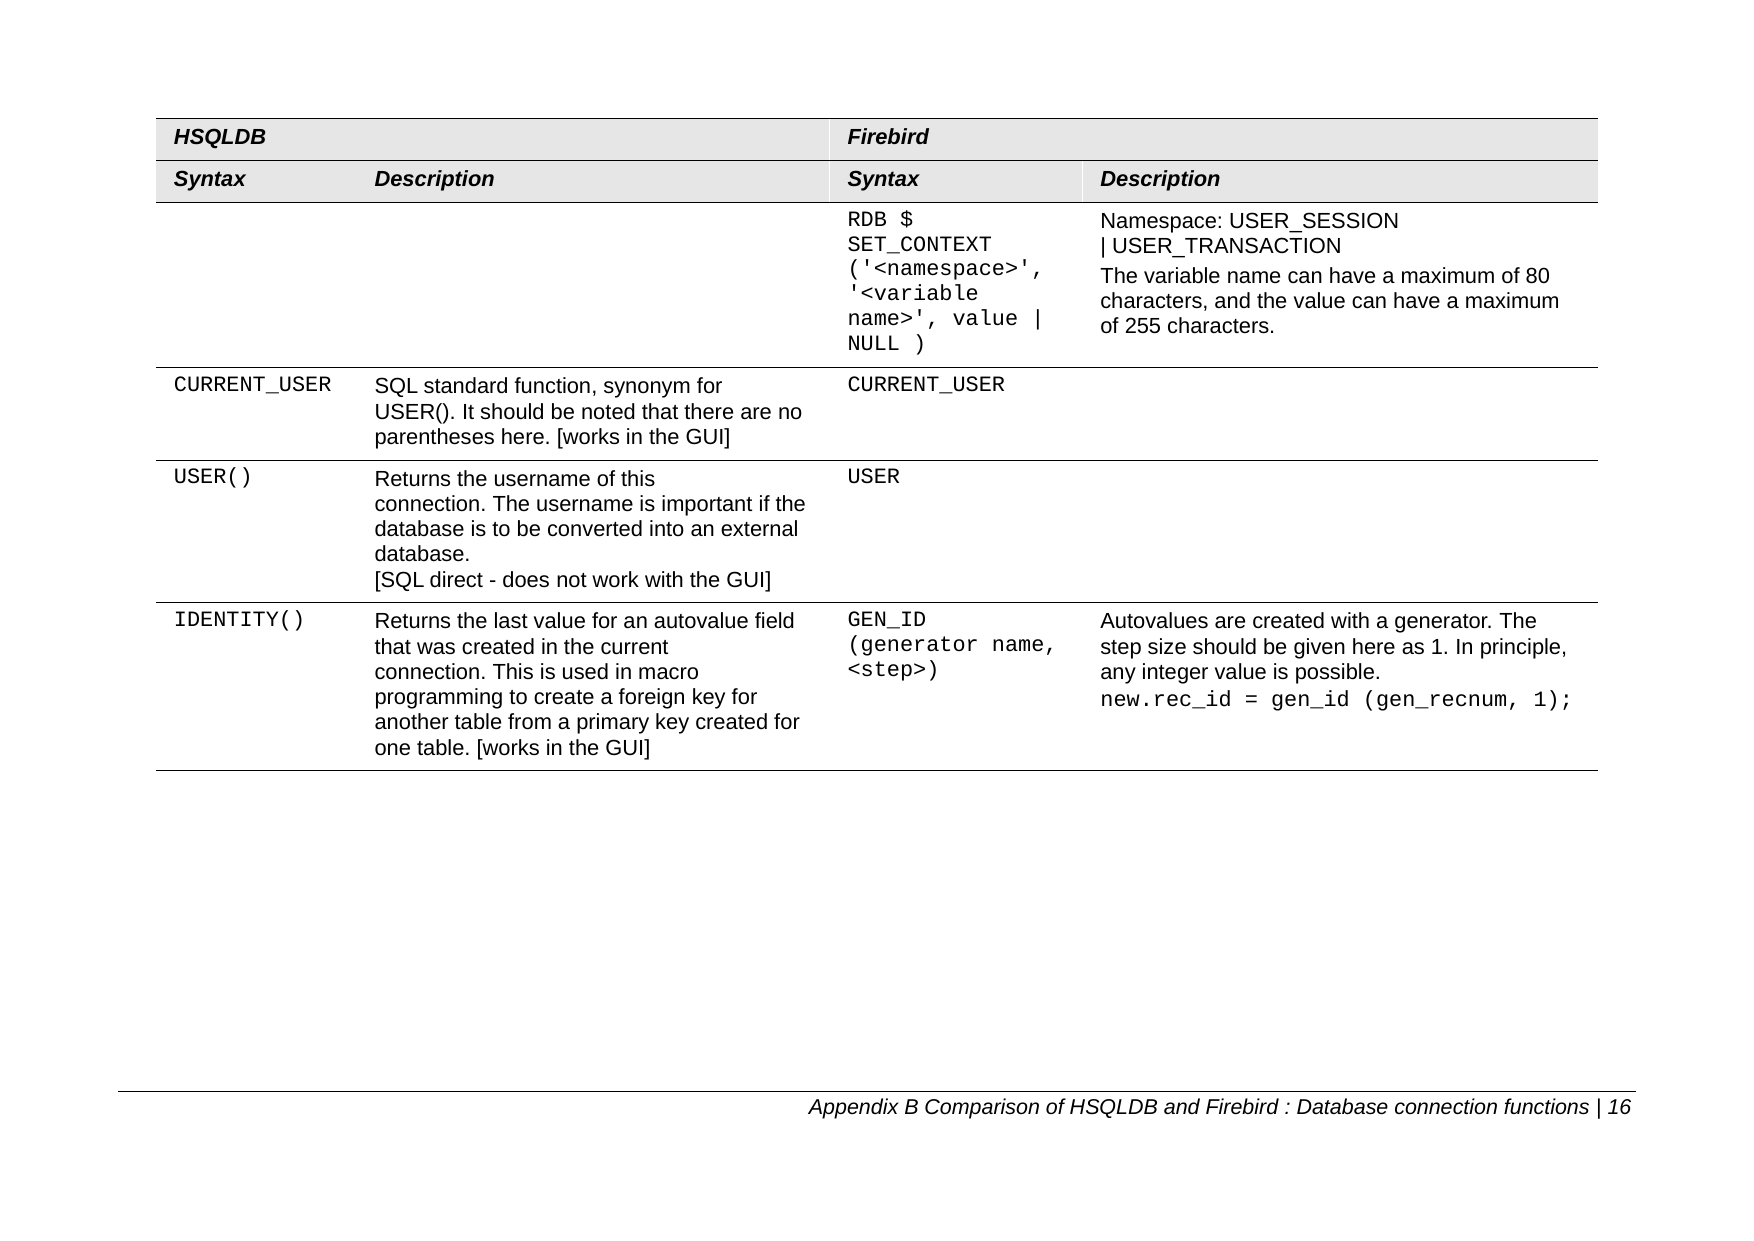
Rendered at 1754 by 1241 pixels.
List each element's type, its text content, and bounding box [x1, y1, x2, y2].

table_cell Autovalues are created with a generator. The step size should be given here as 1. In principle, any integer value is possible. new.rec_id = gen_id (gen_recnum, 1); [1083, 603, 1598, 770]
table_cell Returns the last value for an autovalue field that was created in the current connection. This is used in macro programming to create a foreign key for another table from a primary key created for one table. [works in the GUI] [357, 603, 829, 770]
table_cell RDB $ SET_CONTEXT ('<namespace>', '<variable name>', value | NULL ) [830, 203, 1082, 367]
table_cell Description [1083, 161, 1598, 202]
table_cell [1083, 461, 1598, 602]
table_cell IDENTITY() [156, 603, 357, 770]
table_cell Syntax [156, 161, 357, 202]
table_cell [357, 203, 829, 367]
table_cell USER() [156, 461, 357, 602]
table_cell GEN_ID (generator name, <step>) [830, 603, 1082, 770]
table_cell Syntax [830, 161, 1082, 202]
table_header Firebird [830, 119, 1598, 160]
table_cell [1083, 368, 1598, 459]
table_cell Namespace: USER_SESSION | USER_TRANSACTION The variable name can have a maximum of 80 characters, and the value can have a maximum of 255 characters. [1083, 203, 1598, 367]
table_cell SQL standard function, synonym for USER(). It should be noted that there are no parentheses here. [works in the GUI] [357, 368, 829, 459]
table_cell [156, 203, 357, 367]
table_cell CURRENT_USER [830, 368, 1082, 459]
table_cell Description [357, 161, 829, 202]
table_cell Returns the username of this connection. The username is important if the database is to be converted into an external database. [SQL direct - does not work with the GUI] [357, 461, 829, 602]
table_cell CURRENT_USER [156, 368, 357, 459]
table_header HSQLDB [156, 119, 829, 160]
table_cell USER [830, 461, 1082, 602]
